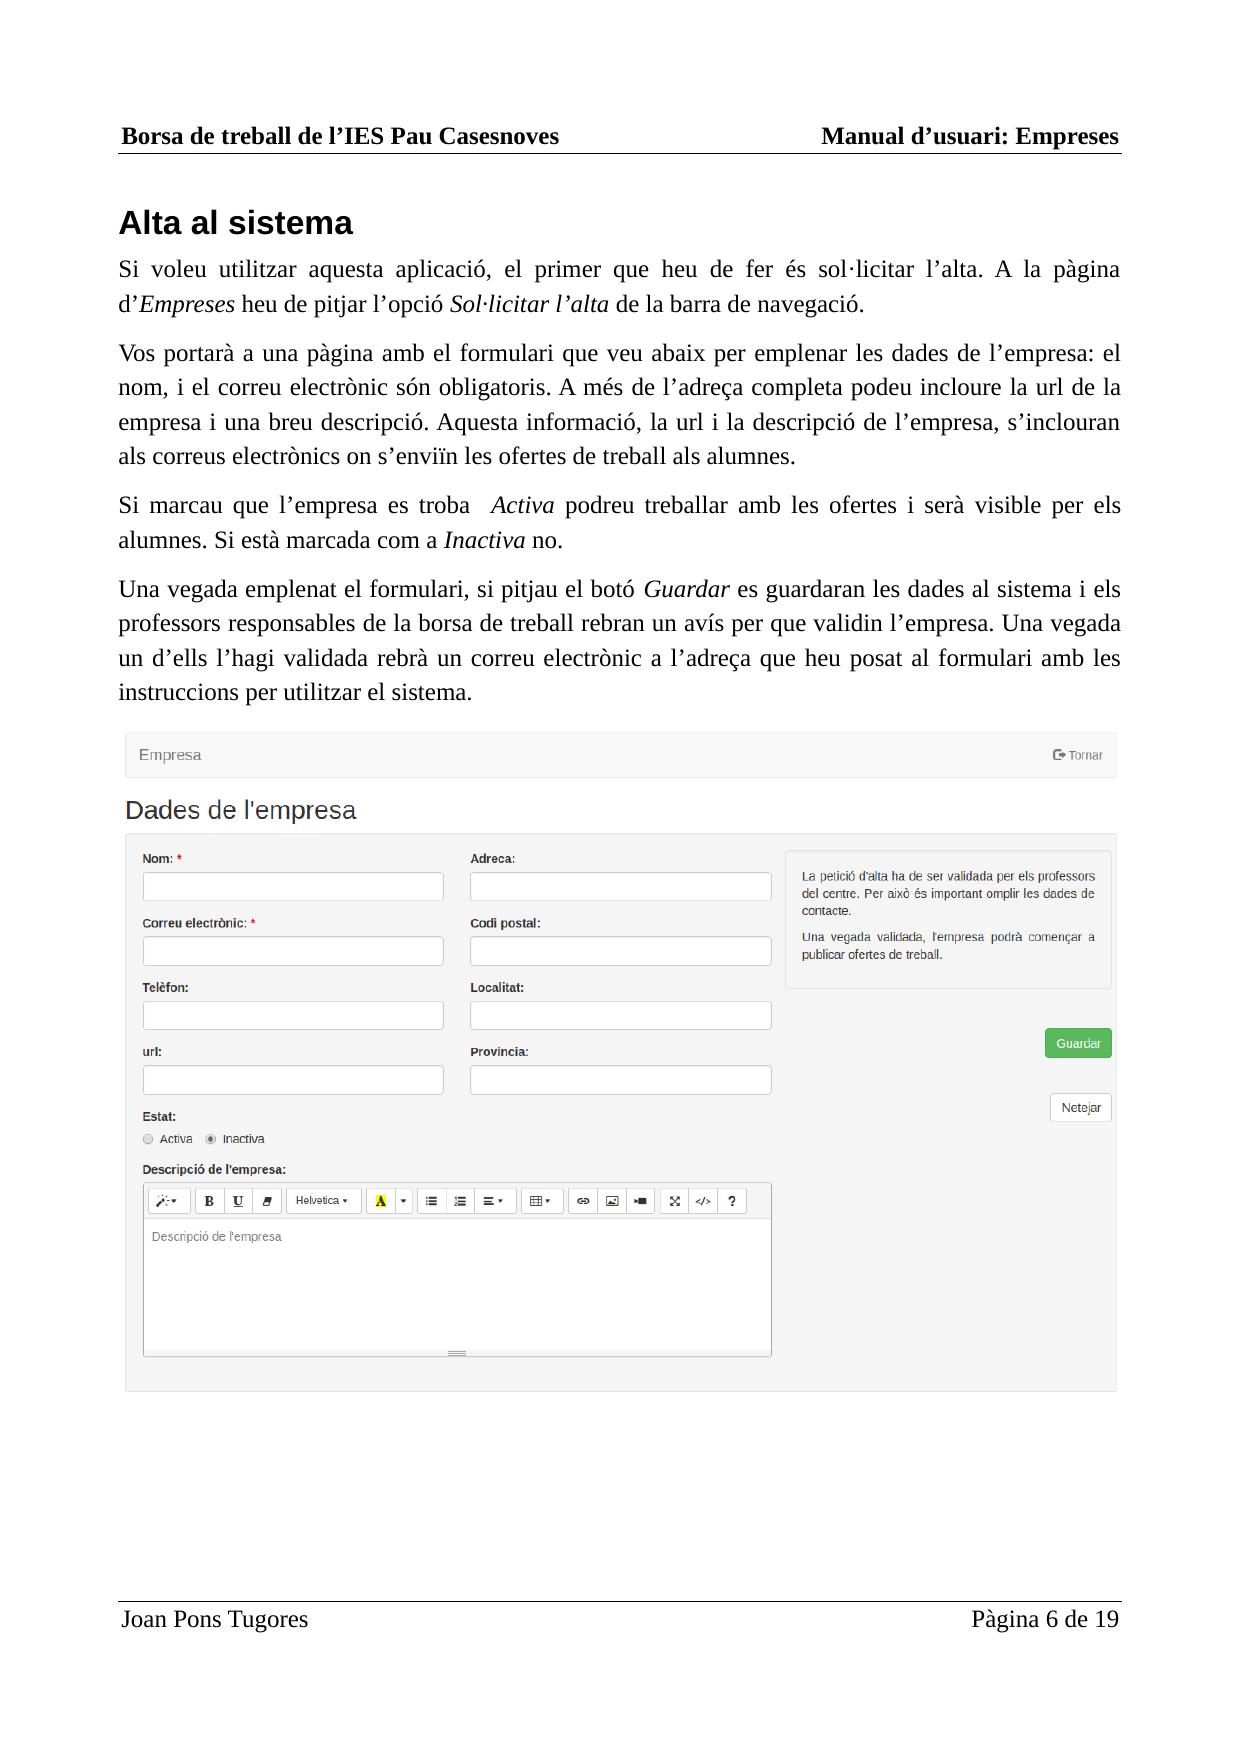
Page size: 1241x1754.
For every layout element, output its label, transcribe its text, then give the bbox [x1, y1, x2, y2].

text Una vegada emplenat el formulari, si pitjau el botó Guardar es guardaran les dades al sistema i els professors responsables de la borsa de treball rebran un avís per que validin l’empresa. Una vegada un d’ells l’hagi validada rebrà un correu electrònic a l’adreça que heu posat al formulari amb les instruccions per utilitzar el sistema. [118, 574, 1122, 706]
text Si voleu utilitzar aquesta aplicació, el primer que heu de fer és sol·licitar l’alta. A la pàgina d’Empreses heu de pitjar l’opció Sol·licitar l’alta de la barra de navegació. [118, 254, 1122, 317]
text Si marcau que l’empresa es troba Activa podreu treballar amb les ofertes i serà visible per els alumnes. Si està marcada com a Inactiva no. [118, 490, 1122, 553]
text Vos portarà a una pàgina amb el formulari que veu abaix per emplenar les dades de l’empresa: el nom, i el correu electrònic són obligatoris. A més de l’adreça completa podeu incloure la url de la empresa i una breu descripció. Aquesta informació, la url i la descripció de l’empresa, s’inclouran als correus electrònics on s’enviïn les ofertes de treball als alumnes. [118, 338, 1122, 470]
picture [118, 726, 1123, 1397]
subtitle Alta al sistema [118, 203, 1122, 242]
